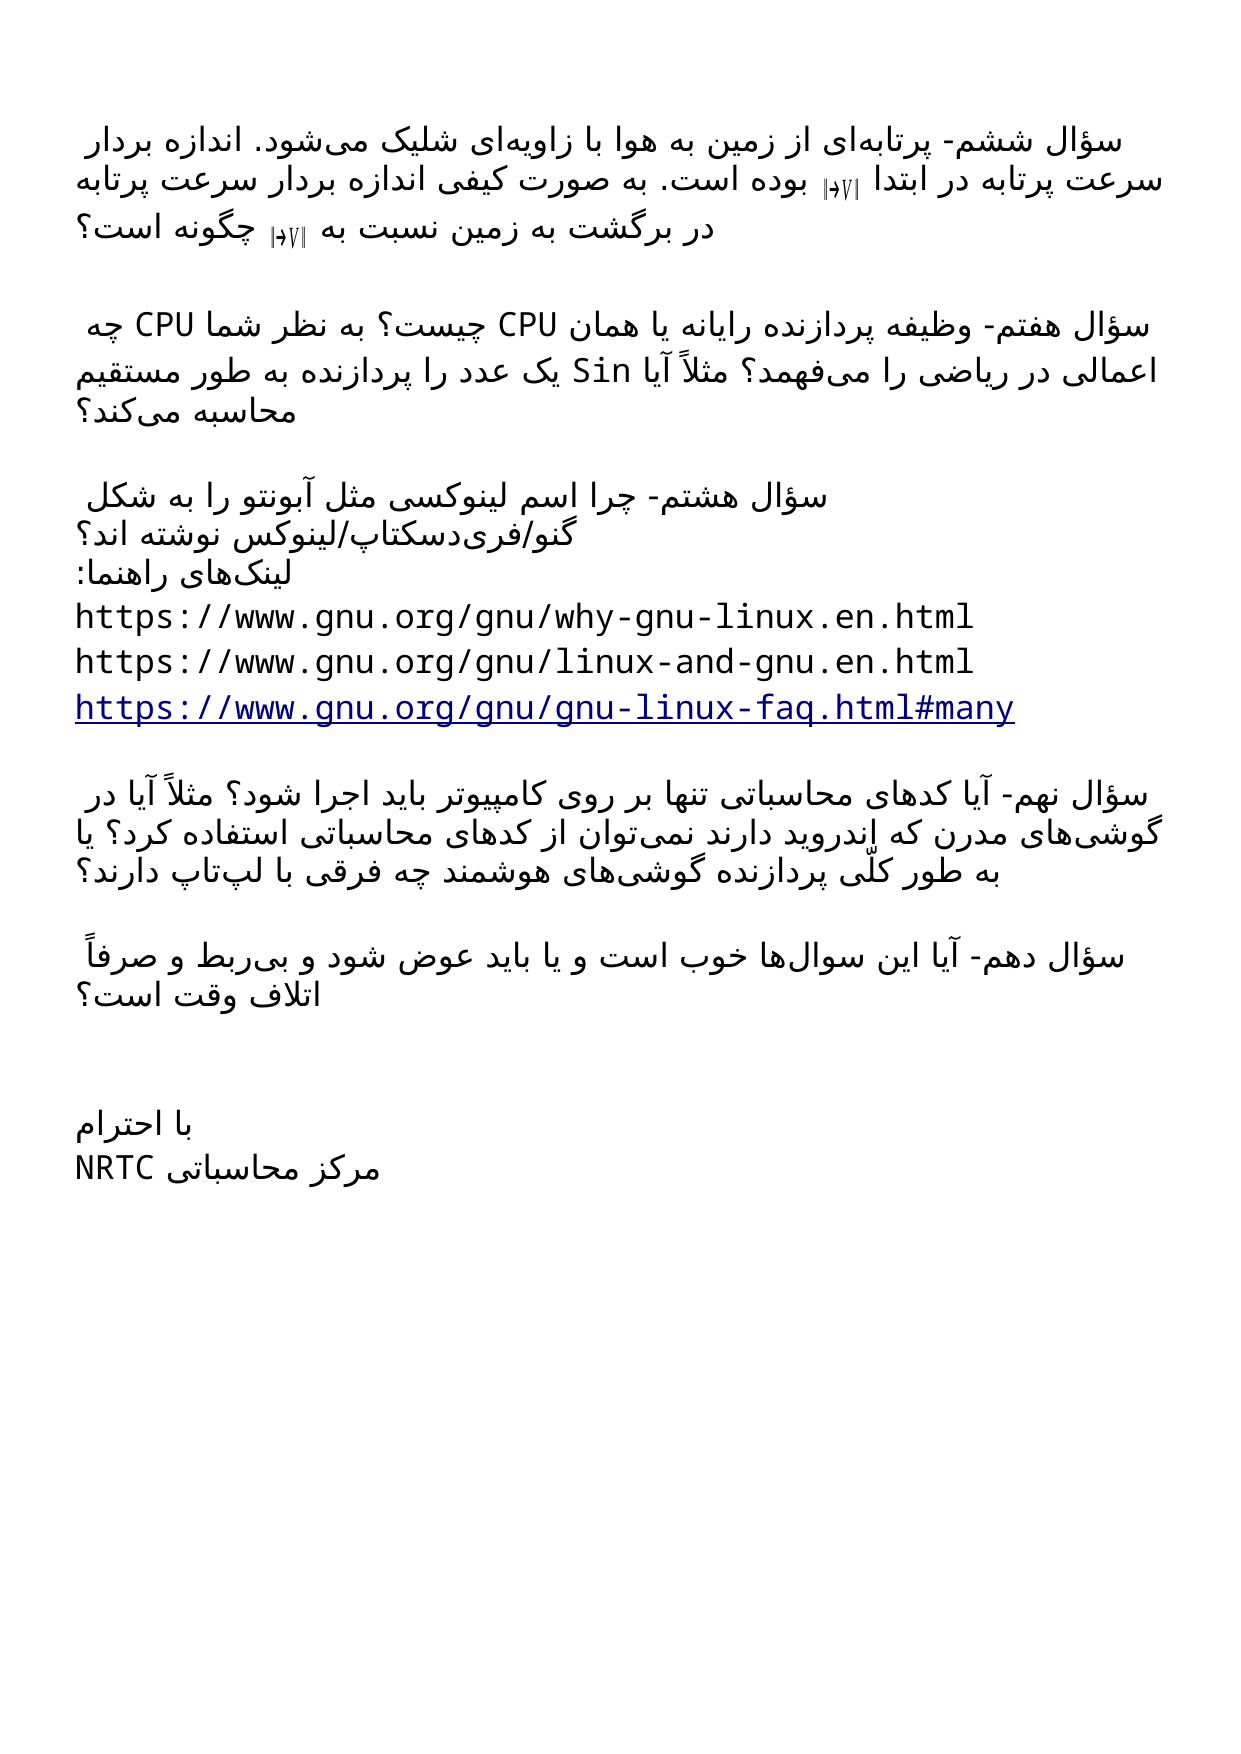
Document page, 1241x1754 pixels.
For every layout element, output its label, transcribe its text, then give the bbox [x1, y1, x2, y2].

text سؤال ششم- پرتابه‌ای از زمین به هوا با زاویه‌ای شلیک می‌شود. اندازه بردار سرعت پرتابه در ابتدا بوده است. به صورت کیفی اندازه بردار سرعت پرتابه در برگشت به زمین نسبت به چگونه است؟ [75, 120, 1165, 256]
text https://www.gnu.org/gnu/why-gnu-linux.en.html [75, 593, 1165, 638]
text لینک‌های راهنما: [75, 554, 1165, 593]
text با احترام [75, 1105, 1165, 1144]
text سؤال هفتم- وظیفه پردازنده رایانه یا همان CPU چیست؟ به نظر شما CPU چه اعمالی در ریاضی را می‌فهمد؟ مثلاً آیا Sin یک عدد را پردازنده به طور مستقیم محاسبه می‌کند؟ [75, 301, 1165, 431]
text سؤال نهم- آیا کدهای محاسباتی تنها بر روی کامپیوتر باید اجرا شود؟ مثلاً آیا در گوشی‌های مدرن که اندروید دارند نمی‌توان از کدهای محاسباتی استفاده کرد؟ یا به طور کلّی پردازنده گوشی‌های هوشمند چه فرقی با لپ‌تاپ دارند؟ [75, 774, 1165, 891]
text مرکز محاسباتی NRTC [75, 1144, 1165, 1189]
text سؤال دهم- آیا این سوال‌ها خوب است و یا باید عوض شود و بی‌ربط و صرفاً اتلاف وقت است؟ [75, 936, 1165, 1014]
text https://www.gnu.org/gnu/gnu-linux-faq.html#many [75, 683, 1165, 729]
text سؤال هشتم- چرا اسم لینوکسی مثل آبونتو را به شکل گنو/فری‌دسکتاپ/لینوکس نوشته اند؟ [75, 476, 1165, 554]
text https://www.gnu.org/gnu/linux-and-gnu.en.html [75, 638, 1165, 683]
